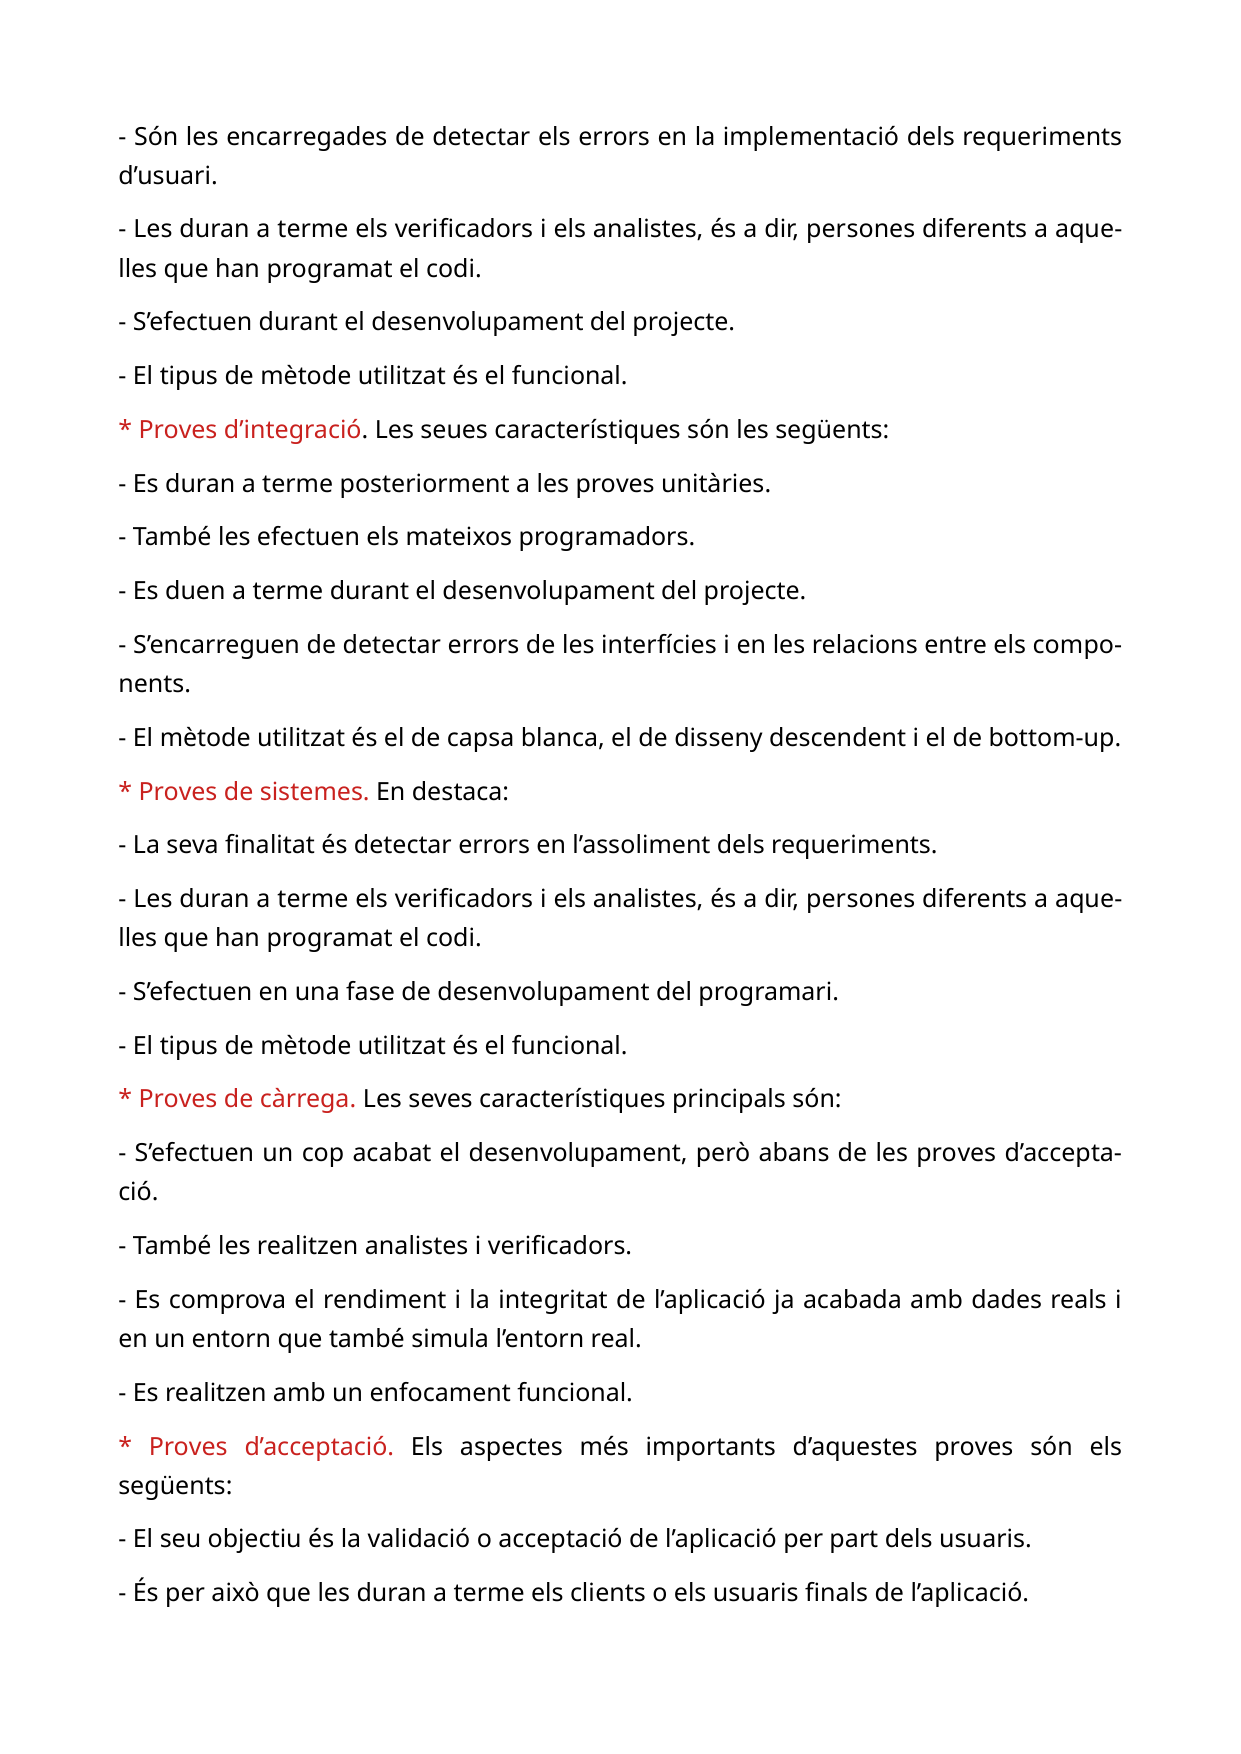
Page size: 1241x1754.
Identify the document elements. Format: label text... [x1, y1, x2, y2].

text * Pro­ves de sis­te­mes. En des­taca: [118, 773, 1122, 807]
text - També les efec­tuen els matei­xos pro­gra­ma­dors. [118, 519, 1122, 553]
text * Pro­ves d’inte­gra­ció. Les seues carac­te­rís­ti­ques són les següents: [118, 411, 1122, 446]
text - El tipus de mètode uti­lit­zat és el fun­ci­o­nal. [118, 1027, 1122, 1061]
text - El tipus de mètode uti­lit­zat és el fun­ci­o­nal. [118, 358, 1122, 392]
text - El mètode uti­lit­zat és el de capsa blanca, el de dis­seny des­cen­dent i el de bot­tom-up. [118, 719, 1122, 753]
text - També les rea­lit­zen ana­lis­tes i veri­fi­ca­dors. [118, 1228, 1122, 1262]
text - S’efec­tuen un cop aca­bat el desen­vo­lu­pa­ment, però abans de les pro­ves d’accep­ta­ció. [118, 1135, 1122, 1208]
text - El seu objec­tiu és la vali­da­ció o accep­ta­ció de l’apli­ca­ció per part dels usu­a­ris. [118, 1521, 1122, 1555]
text - Les duran a terme els veri­fi­ca­dors i els ana­lis­tes, és a dir, per­so­nes dife­rents a aque­lles que han pro­gra­mat el codi. [118, 211, 1122, 284]
text * Pro­ves d’accep­ta­ció. Els aspec­tes més impor­tants d’aques­tes pro­ves són els següents: [118, 1428, 1122, 1501]
text - Són les encar­re­ga­des de detec­tar els errors en la imple­men­ta­ció dels reque­ri­ments d’usu­ari. [118, 118, 1122, 191]
text - Es duen a terme durant el desen­vo­lu­pa­ment del pro­jecte. [118, 573, 1122, 607]
text - La seva fina­li­tat és detec­tar errors en l’asso­li­ment dels reque­ri­ments. [118, 827, 1122, 861]
text - Es duran a terme poste­ri­or­ment a les pro­ves uni­tà­ries. [118, 465, 1122, 499]
text - S’efec­tuen durant el desen­vo­lu­pa­ment del pro­jecte. [118, 304, 1122, 338]
text - És per això que les duran a terme els cli­ents o els usu­a­ris finals de l’apli­ca­ció. [118, 1575, 1122, 1609]
text - S’efec­tuen en una fase de desen­vo­lu­pa­ment del pro­gra­mari. [118, 973, 1122, 1008]
text - Les duran a terme els veri­fi­ca­dors i els ana­lis­tes, és a dir, per­so­nes dife­rents a aque­lles que han pro­gra­mat el codi. [118, 881, 1122, 954]
text - S’encar­re­guen de detec­tar errors de les inter­fí­cies i en les rela­ci­ons entre els com­po­nents. [118, 626, 1122, 700]
text * Pro­ves de càr­rega. Les seves carac­te­rís­ti­ques prin­ci­pals són: [118, 1081, 1122, 1115]
text - Es com­prova el ren­di­ment i la inte­gri­tat de l’apli­ca­ció ja aca­bada amb dades reals i en un entorn que també simula l’entorn real. [118, 1281, 1122, 1355]
text - Es rea­lit­zen amb un enfo­ca­ment fun­ci­o­nal. [118, 1374, 1122, 1408]
